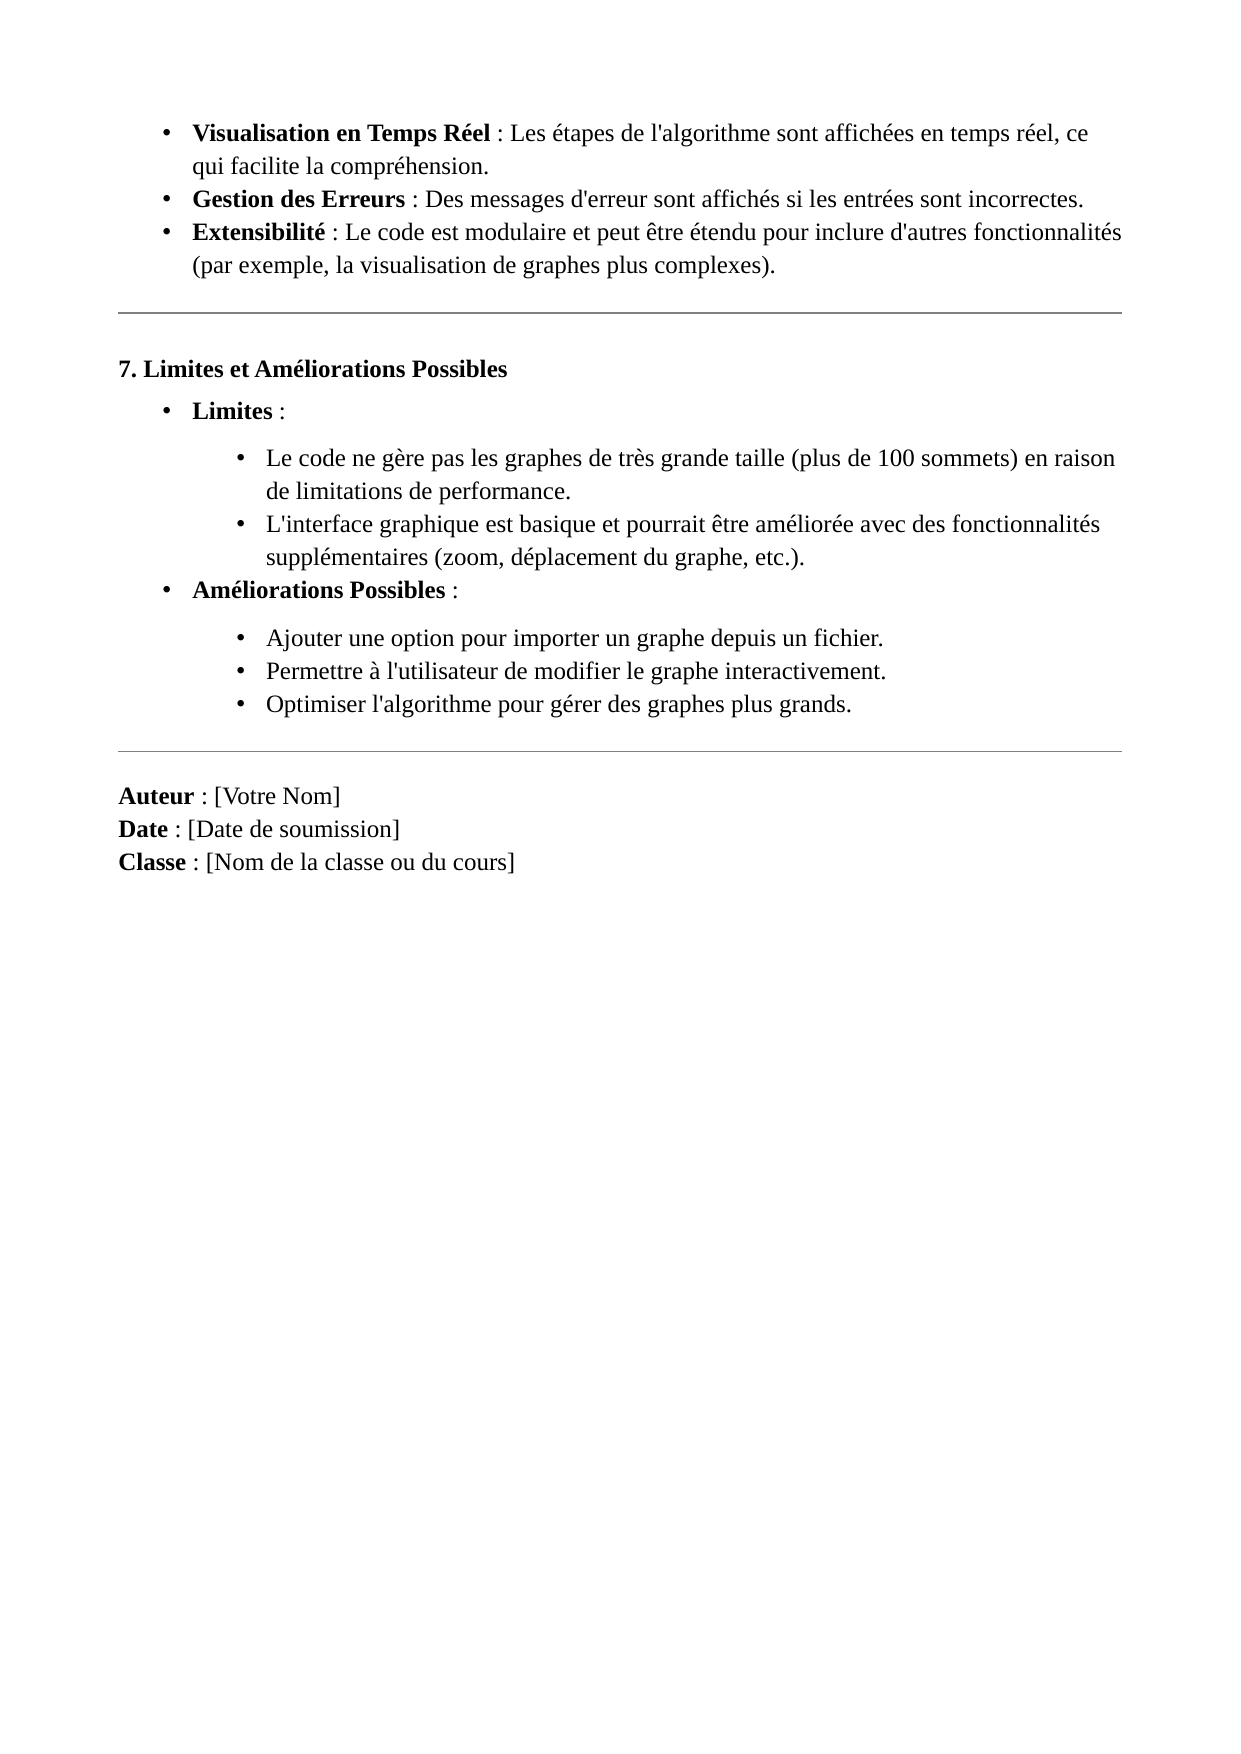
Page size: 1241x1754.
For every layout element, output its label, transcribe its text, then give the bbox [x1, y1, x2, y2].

list Le code ne gère pas les graphes de très grande taille (plus de 100 sommets) en raison de limitations de performance. [236, 443, 1122, 505]
list Visualisation en Temps Réel : Les étapes de l'algorithme sont affichées en temps réel, ce qui facilite la compréhension. [162, 118, 1122, 180]
list Gestion des Erreurs : Des messages d'erreur sont affichés si les entrées sont incorrectes. [162, 184, 1122, 213]
list Améliorations Possibles : [162, 576, 1122, 604]
text Auteur : [Votre Nom] Date : [Date de soumission] Classe : [Nom de la classe ou du cours] [118, 781, 1122, 876]
list L'interface graphique est basique et pourrait être améliorée avec des fonctionnalités supplémentaires (zoom, déplacement du graphe, etc.). [236, 509, 1122, 571]
subtitle 7. Limites et Améliorations Possibles [118, 354, 1122, 383]
list Ajouter une option pour importer un graphe depuis un fichier. [236, 623, 1122, 652]
list Extensibilité : Le code est modulaire et peut être étendu pour inclure d'autres fonctionnalités (par exemple, la visualisation de graphes plus complexes). [162, 217, 1122, 279]
list Permettre à l'utilisateur de modifier le graphe interactivement. [236, 656, 1122, 685]
list Optimiser l'algorithme pour gérer des graphes plus grands. [236, 689, 1122, 718]
list Limites : [162, 396, 1122, 424]
